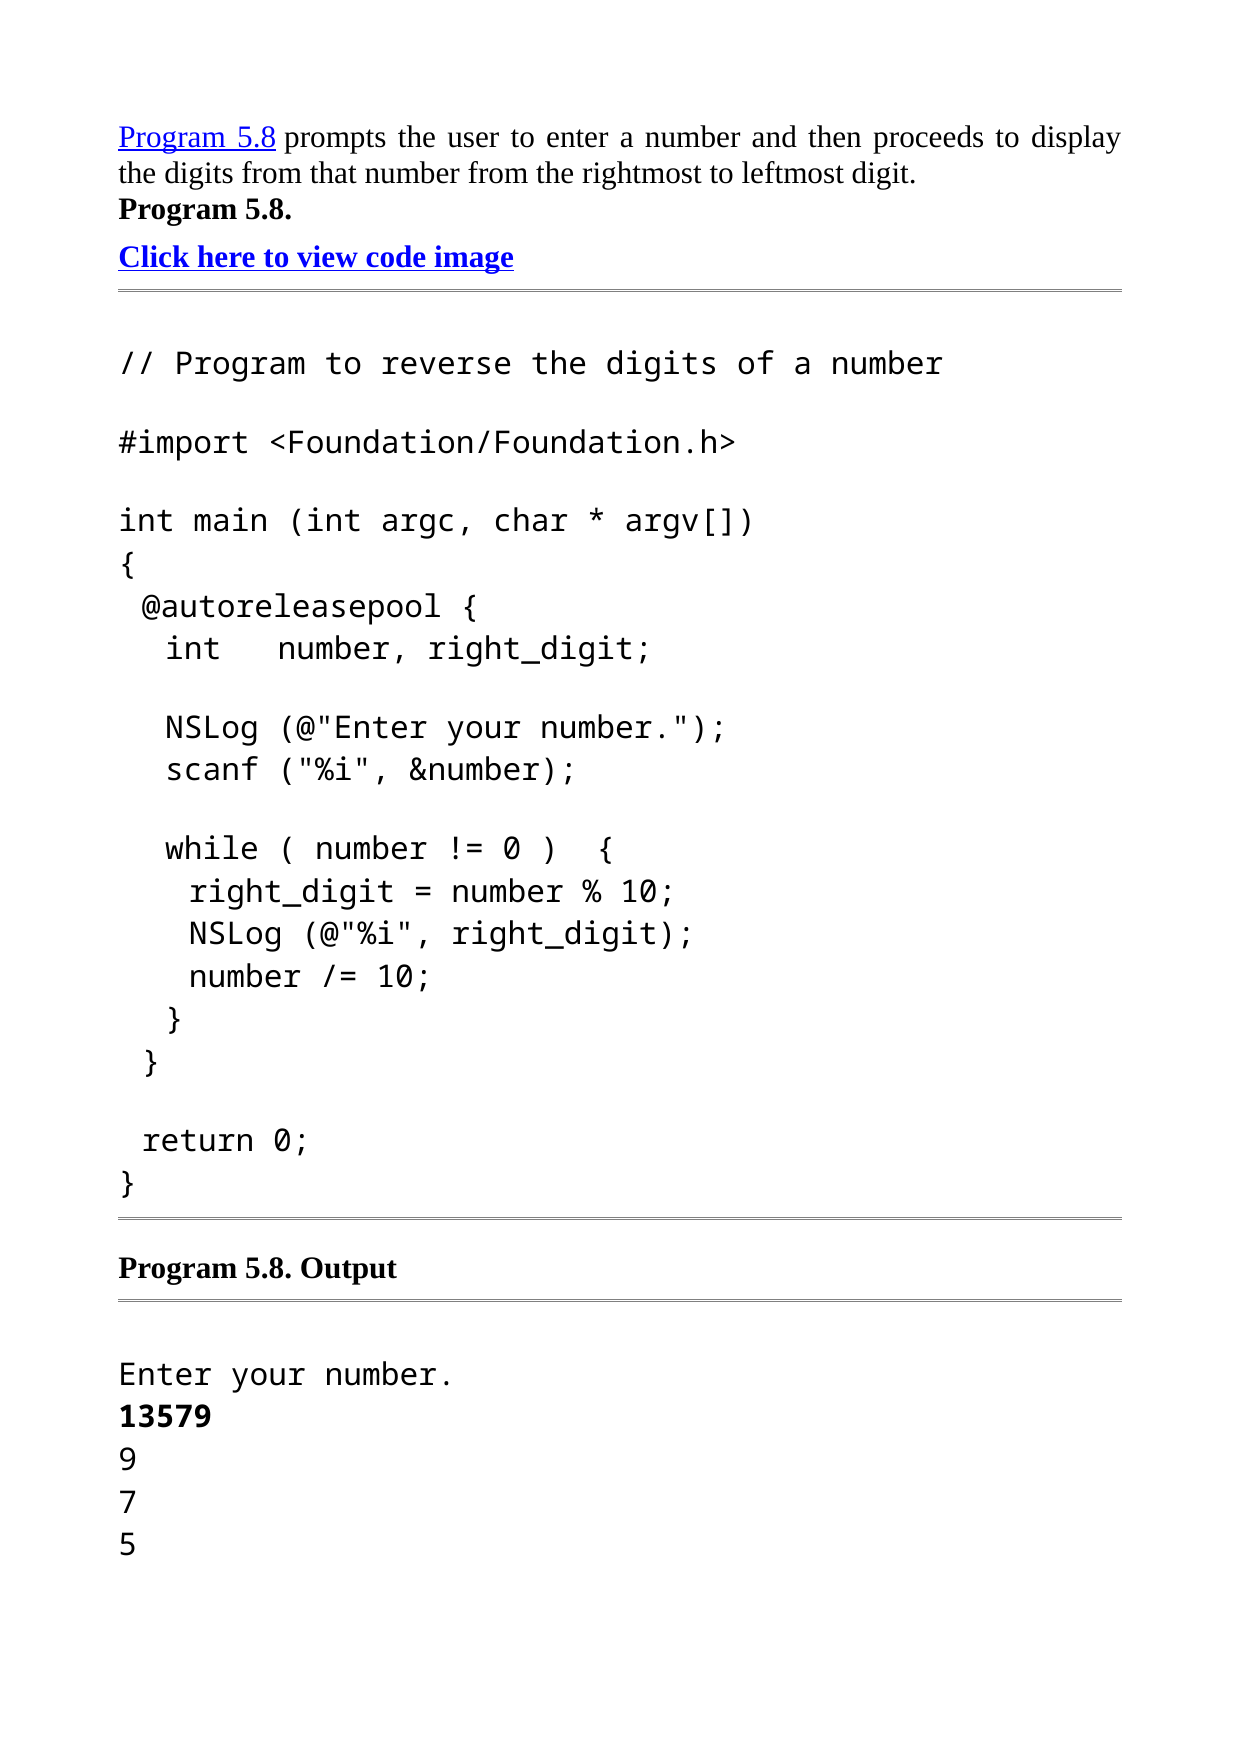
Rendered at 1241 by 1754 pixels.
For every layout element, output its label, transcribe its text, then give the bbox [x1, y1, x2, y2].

text Program 5.8. Output [118, 1249, 1122, 1285]
text Program 5.8 prompts the user to enter a number and then proceeds to display the digits from that number from the rightmost to leftmost digit. [118, 118, 1122, 190]
text Enter your number. 13579 9 7 5 [118, 1352, 1122, 1565]
text // Program to reverse the digits of a number #import <Foundation/Foundation.h> int main (int argc, char * argv[]) { @autoreleasepool { int number, right_digit; NSLog (@"Enter your number."); scanf ("%i", &number); while ( number != 0 ) { right_digit = number % 10; NSLog (@"%i", right_digit); number /= 10; } } return 0; } [118, 341, 1122, 1203]
text Program 5.8. [118, 190, 1122, 226]
text Click here to view code image [118, 238, 1122, 274]
